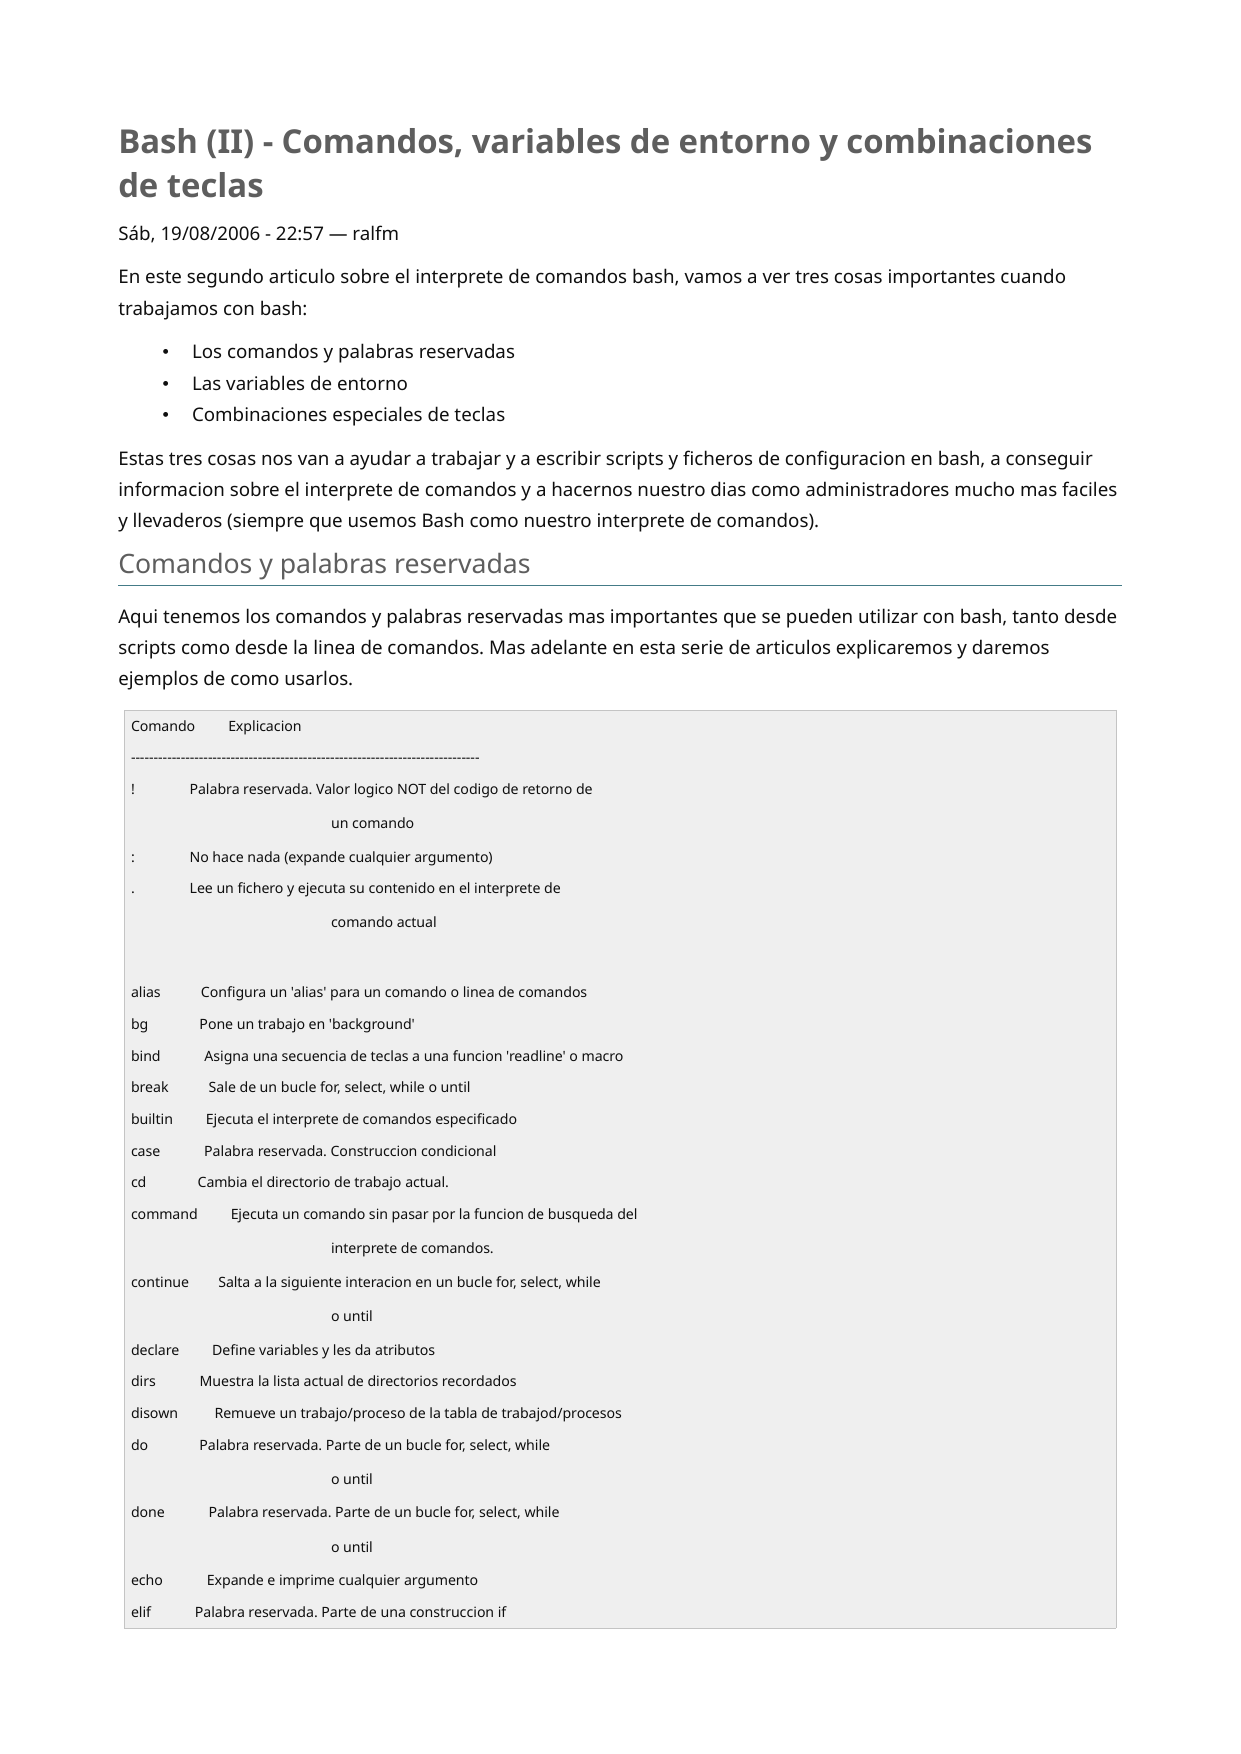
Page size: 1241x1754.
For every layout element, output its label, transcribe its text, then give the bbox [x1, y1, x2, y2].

text builtin Ejecuta el interprete de comandos especificado [125, 1103, 1116, 1129]
list Combinaciones especiales de teclas [162, 396, 1122, 427]
text bg Pone un trabajo en 'background' [125, 1008, 1116, 1034]
text case Palabra reservada. Construccion condicional [125, 1135, 1116, 1160]
text ! Palabra reservada. Valor logico NOT del codigo de retorno de [125, 773, 1116, 798]
text o until [125, 1528, 1116, 1558]
list Las variables de entorno [162, 364, 1122, 396]
text : No hace nada (expande cualquier argumento) [125, 841, 1116, 866]
text . Lee un fichero y ejecuta su contenido en el interprete de [125, 872, 1116, 898]
text En este segundo articulo sobre el interprete de comandos bash, vamos a ver tres cosas importantes cuando trabajamos con bash: [118, 258, 1122, 321]
text cd Cambia el directorio de trabajo actual. [125, 1166, 1116, 1192]
text alias Configura un 'alias' para un comando o linea de comandos [125, 976, 1116, 1002]
text declare Define variables y les da atributos [125, 1334, 1116, 1359]
subtitle Bash (II) - Comandos, variables de entorno y combinaciones de teclas [118, 118, 1122, 207]
text Comando Explicacion [125, 711, 1116, 735]
list Los comandos y palabras reservadas [162, 333, 1122, 364]
text interprete de comandos. [125, 1230, 1116, 1260]
text disown Remueve un trabajo/proceso de la tabla de trabajod/procesos [125, 1397, 1116, 1423]
text ----------------------------------------------------------------------------- [125, 741, 1116, 767]
text done Palabra reservada. Parte de un bucle for, select, while [125, 1497, 1116, 1522]
text command Ejecuta un comando sin pasar por la funcion de busqueda del [125, 1198, 1116, 1224]
text continue Salta a la siguiente interacion en un bucle for, select, while [125, 1266, 1116, 1291]
text o until [125, 1460, 1116, 1490]
text un comando [125, 805, 1116, 835]
text elif Palabra reservada. Parte de una construccion if [125, 1596, 1116, 1628]
text Sáb, 19/08/2006 - 22:57 — ralfm [118, 220, 1122, 246]
text Estas tres cosas nos van a ayudar a trabajar y a escribir scripts y ficheros de configuracion en bash, a conseguir informacion sobre el interprete de comandos y a hacernos nuestro dias como administradores mucho mas faciles y llevaderos (siempre que usemos Bash como nuestro interprete de comandos). [118, 439, 1122, 533]
text dirs Muestra la lista actual de directorios recordados [125, 1365, 1116, 1391]
subtitle Comandos y palabras reservadas [118, 546, 1122, 585]
text do Palabra reservada. Parte de un bucle for, select, while [125, 1429, 1116, 1454]
text bind Asigna una secuencia de teclas a una funcion 'readline' o macro [125, 1040, 1116, 1065]
text o until [125, 1298, 1116, 1328]
text comando actual [125, 904, 1116, 934]
text Aqui tenemos los comandos y palabras reservadas mas importantes que se pueden utilizar con bash, tanto desde scripts como desde la linea de comandos. Mas adelante en esta serie de articulos explicaremos y daremos ejemplos de como usarlos. [118, 597, 1122, 691]
text echo Expande e imprime cualquier argumento [125, 1564, 1116, 1590]
text break Sale de un bucle for, select, while o until [125, 1071, 1116, 1097]
